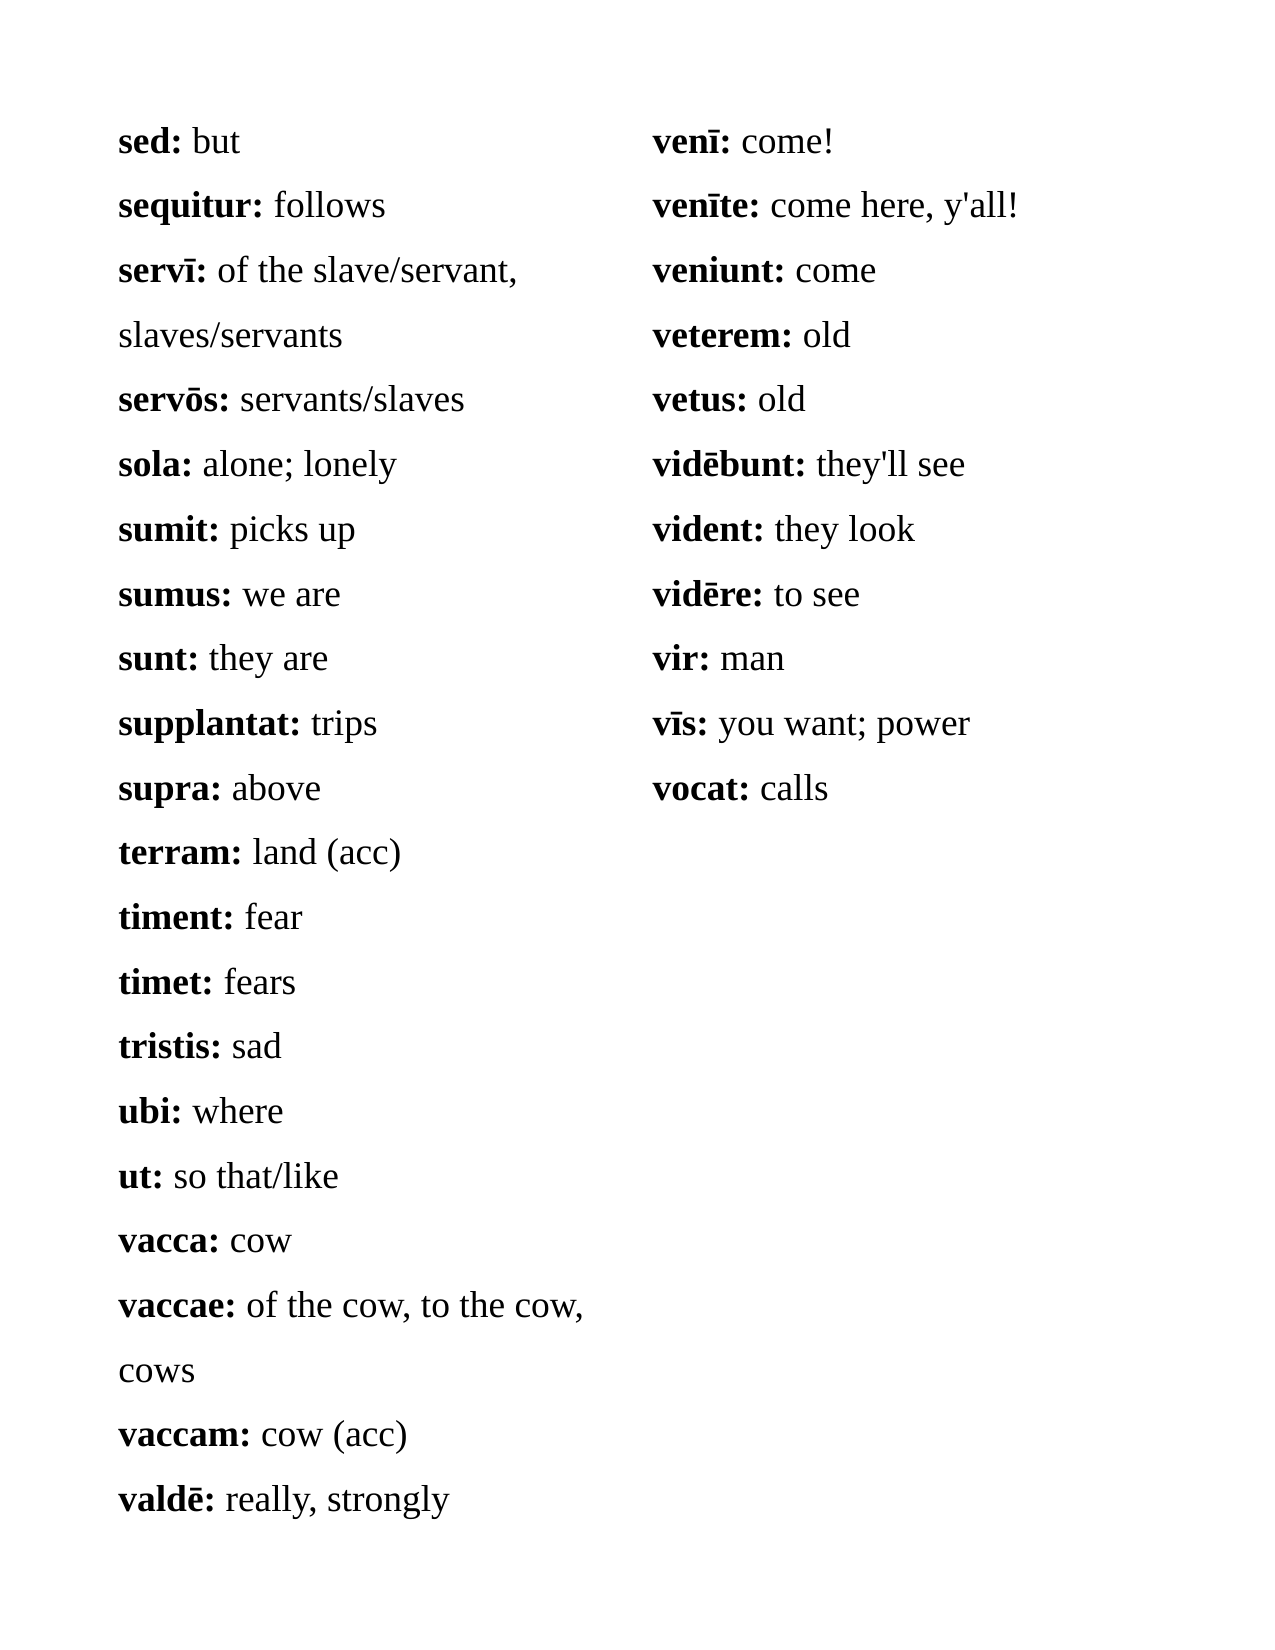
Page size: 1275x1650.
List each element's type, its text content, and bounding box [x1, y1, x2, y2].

text sola: alone; lonely [118, 442, 622, 485]
text sequitur: follows [118, 183, 622, 226]
text vir: man [652, 636, 1157, 679]
text sumit: picks up [118, 506, 622, 549]
text venīte: come here, y'all! [652, 183, 1157, 226]
text supra: above [118, 765, 622, 808]
text vacca: cow [118, 1218, 622, 1261]
text tristis: sad [118, 1024, 622, 1067]
text vetus: old [652, 377, 1157, 420]
text ubi: where [118, 1088, 622, 1132]
text vident: they look [652, 506, 1157, 549]
text veniunt: come [652, 247, 1157, 291]
text sed: but [118, 118, 622, 161]
text vidēbunt: they'll see [652, 442, 1157, 485]
text veterem: old [652, 312, 1157, 355]
text servī: of the slave/servant, slaves/servants [118, 247, 622, 355]
text sunt: they are [118, 636, 622, 679]
text vocat: calls [652, 765, 1157, 808]
text vaccae: of the cow, to the cow, cows [118, 1282, 622, 1390]
text ut: so that/like [118, 1153, 622, 1196]
text venī: come! [652, 118, 1157, 161]
text timet: fears [118, 959, 622, 1002]
text vidēre: to see [652, 571, 1157, 614]
text servōs: servants/slaves [118, 377, 622, 420]
text vīs: you want; power [652, 700, 1157, 743]
text vaccam: cow (acc) [118, 1412, 622, 1455]
text valdē: really, strongly [118, 1477, 622, 1520]
text timent: fear [118, 894, 622, 937]
text supplantat: trips [118, 700, 622, 743]
text sumus: we are [118, 571, 622, 614]
text terram: land (acc) [118, 830, 622, 873]
